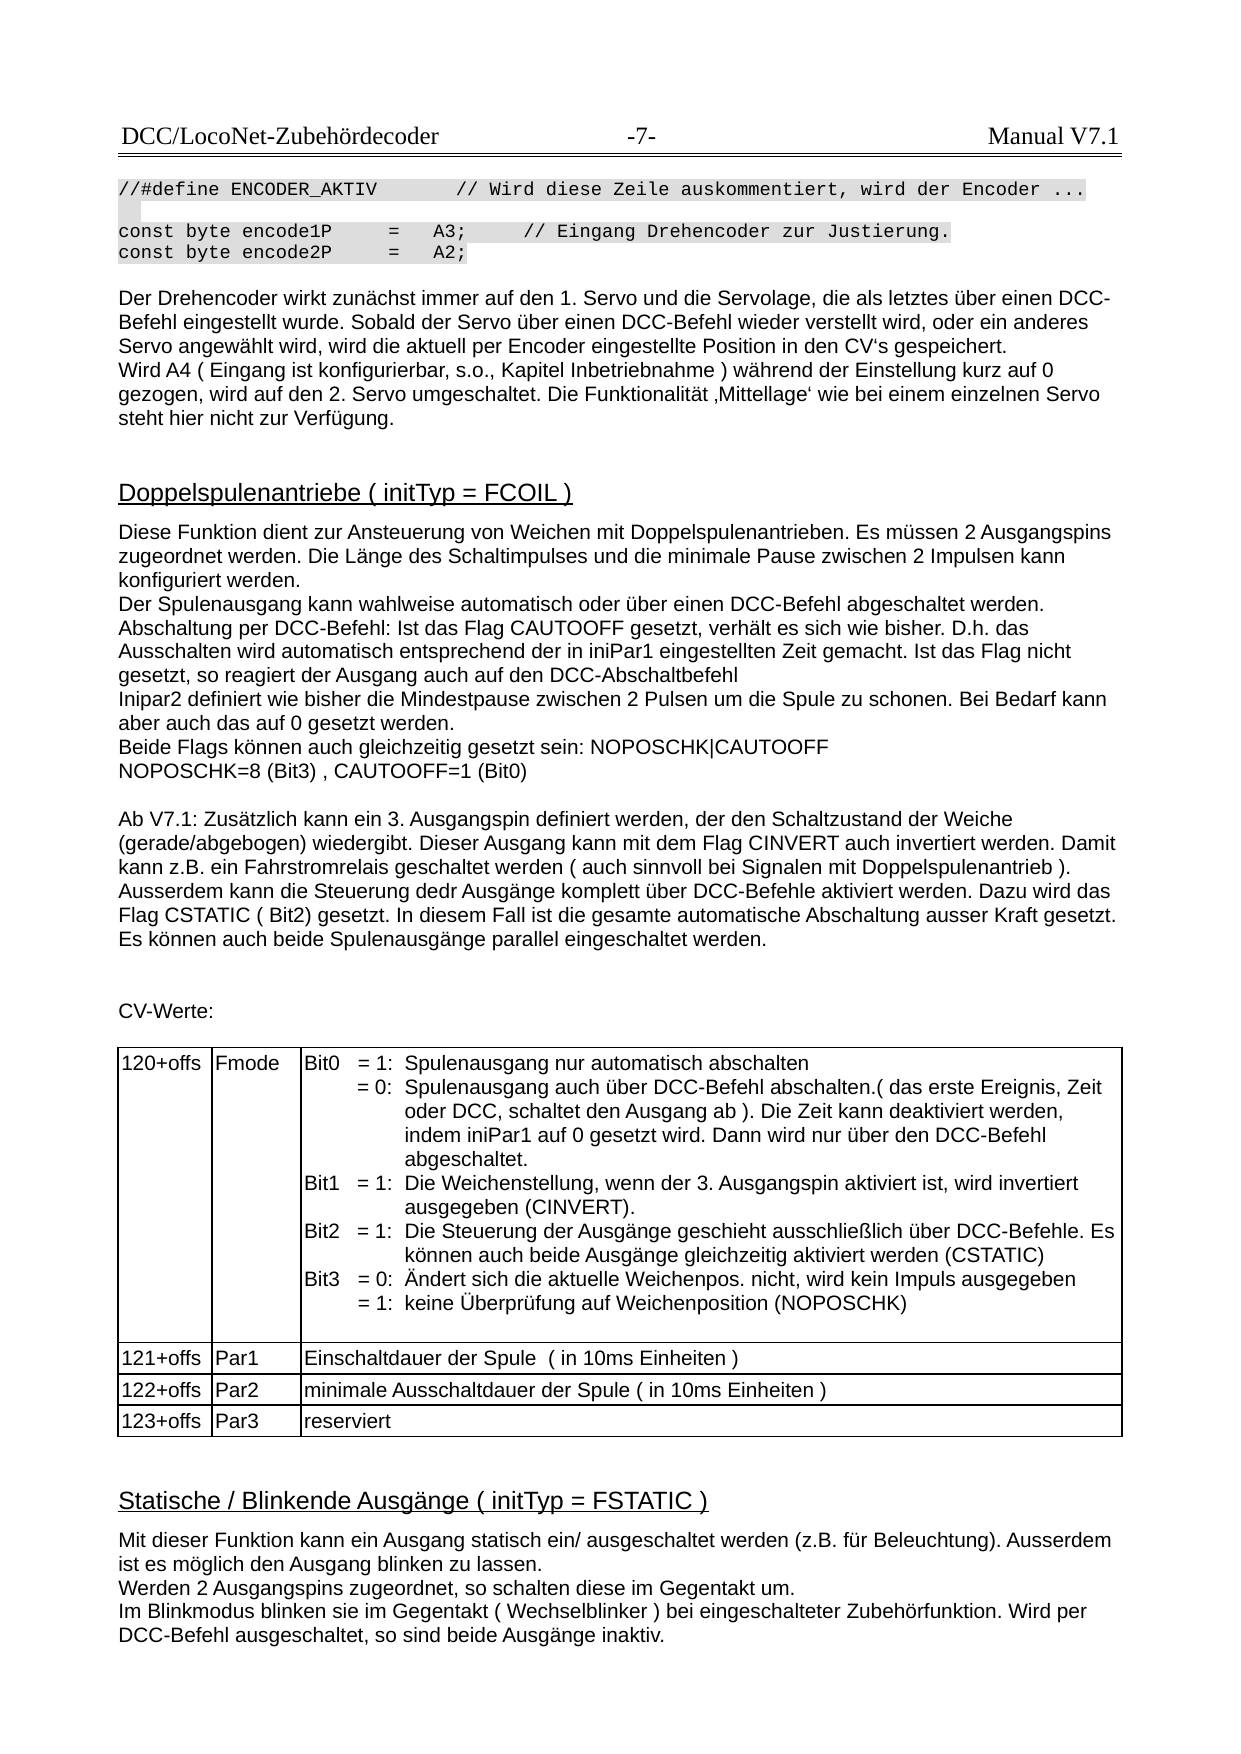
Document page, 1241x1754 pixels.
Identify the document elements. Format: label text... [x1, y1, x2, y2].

table_cell Par1 [213, 1343, 300, 1373]
text Ab V7.1: Zusätzlich kann ein 3. Ausgangspin definiert werden, der den Schaltzustand der Weiche (gerade/abgebogen) wiedergibt. Dieser Ausgang kann mit dem Flag CINVERT auch invertiert werden. Damit kann z.B. ein Fahrstromrelais geschaltet werden ( auch sinnvoll bei Signalen mit Doppelspulenantrieb ). Ausserdem kann die Steuerung dedr Ausgänge komplett über DCC-Befehle aktiviert werden. Dazu wird das Flag CSTATIC ( Bit2) gesetzt. In diesem Fall ist die gesamte automatische Abschaltung ausser Kraft gesetzt. Es können auch beide Spulenausgänge parallel eingeschaltet werden. [118, 807, 1122, 951]
table_header Bit0 = 1: Spulenausgang nur automatisch abschalten = 0: Spulenausgang auch über DCC-Befehl abschalten.( das erste Ereignis, Zeit oder DCC, schaltet den Ausgang ab ). Die Zeit kann deaktiviert werden, indem iniPar1 auf 0 gesetzt wird. Dann wird nur über den DCC-Befehl abgeschaltet. Bit1 = 1: Die Weichenstellung, wenn der 3. Ausgangspin aktiviert ist, wird invertiert ausgegeben (CINVERT). Bit2 = 1: Die Steuerung der Ausgänge geschieht ausschließlich über DCC-Befehle. Es können auch beide Ausgänge gleichzeitig aktiviert werden (CSTATIC) Bit3 = 0: Ändert sich die aktuelle Weichenpos. nicht, wird kein Impuls ausgegeben = 1: keine Überprüfung auf Weichenposition (NOPOSCHK) [302, 1048, 1121, 1342]
text Werden 2 Ausgangspins zugeordnet, so schalten diese im Gegentakt um. [118, 1575, 1122, 1599]
text Diese Funktion dient zur Ansteuerung von Weichen mit Doppelspulenantrieben. Es müssen 2 Ausgangspins zugeordnet werden. Die Länge des Schaltimpulses und die minimale Pause zwischen 2 Impulsen kann konfiguriert werden. [118, 519, 1122, 591]
table_header Fmode [213, 1048, 300, 1342]
table_cell 122+offs [119, 1375, 211, 1404]
table_cell Par3 [213, 1406, 300, 1436]
table_cell Einschaltdauer der Spule ( in 10ms Einheiten ) [302, 1343, 1121, 1373]
text Der Drehencoder wirkt zunächst immer auf den 1. Servo und die Servolage, die als letztes über einen DCC-Befehl eingestellt wurde. Sobald der Servo über einen DCC-Befehl wieder verstellt wird, oder ein anderes Servo angewählt wird, wird die aktuell per Encoder eingestellte Position in den CV‘s gespeichert. [118, 286, 1122, 357]
text Der Spulenausgang kann wahlweise automatisch oder über einen DCC-Befehl abgeschaltet werden. [118, 591, 1122, 615]
table_cell 121+offs [119, 1343, 211, 1373]
text Abschaltung per DCC-Befehl: Ist das Flag CAUTOOFF gesetzt, verhält es sich wie bisher. D.h. das Ausschalten wird automatisch entsprechend der in iniPar1 eingestellten Zeit gemacht. Ist das Flag nicht gesetzt, so reagiert der Ausgang auch auf den DCC-Abschaltbefehl Inipar2 definiert wie bisher die Mindestpause zwischen 2 Pulsen um die Spule zu schonen. Bei Bedarf kann aber auch das auf 0 gesetzt werden. Beide Flags können auch gleichzeitig gesetzt sein: NOPOSCHK|CAUTOOFF NOPOSCHK=8 (Bit3) , CAUTOOFF=1 (Bit0) [118, 615, 1122, 783]
text const byte encode2P = A2; [467, 243, 1122, 264]
subtitle Statische / Blinkende Ausgänge ( initTyp = FSTATIC ) [118, 1486, 1122, 1515]
text Wird A4 ( Eingang ist konfigurierbar, s.o., Kapitel Inbetriebnahme ) während der Einstellung kurz auf 0 gezogen, wird auf den 2. Servo umgeschaltet. Die Funktionalität ‚Mittellage‘ wie bei einem einzelnen Servo steht hier nicht zur Verfügung. [118, 357, 1122, 429]
table_cell 123+offs [119, 1406, 211, 1436]
text Im Blinkmodus blinken sie im Gegentakt ( Wechselblinker ) bei eingeschalteter Zubehörfunktion. Wird per DCC-Befehl ausgeschaltet, so sind beide Ausgänge inaktiv. [118, 1599, 1122, 1647]
table_cell Par2 [213, 1375, 300, 1404]
table_cell minimale Ausschaltdauer der Spule ( in 10ms Einheiten ) [302, 1375, 1121, 1404]
subtitle Doppelspulenantriebe ( initTyp = FCOIL ) [118, 478, 1122, 507]
text const byte encode1P = A3; // Eingang Drehencoder zur Justierung. [951, 222, 1122, 243]
text CV-Werte: [118, 999, 1122, 1023]
table_header 120+offs [119, 1048, 211, 1342]
text Mit dieser Funktion kann ein Ausgang statisch ein/ ausgeschaltet werden (z.B. für Beleuchtung). Ausserdem ist es möglich den Ausgang blinken zu lassen. [118, 1527, 1122, 1575]
table_cell reserviert [302, 1406, 1121, 1436]
